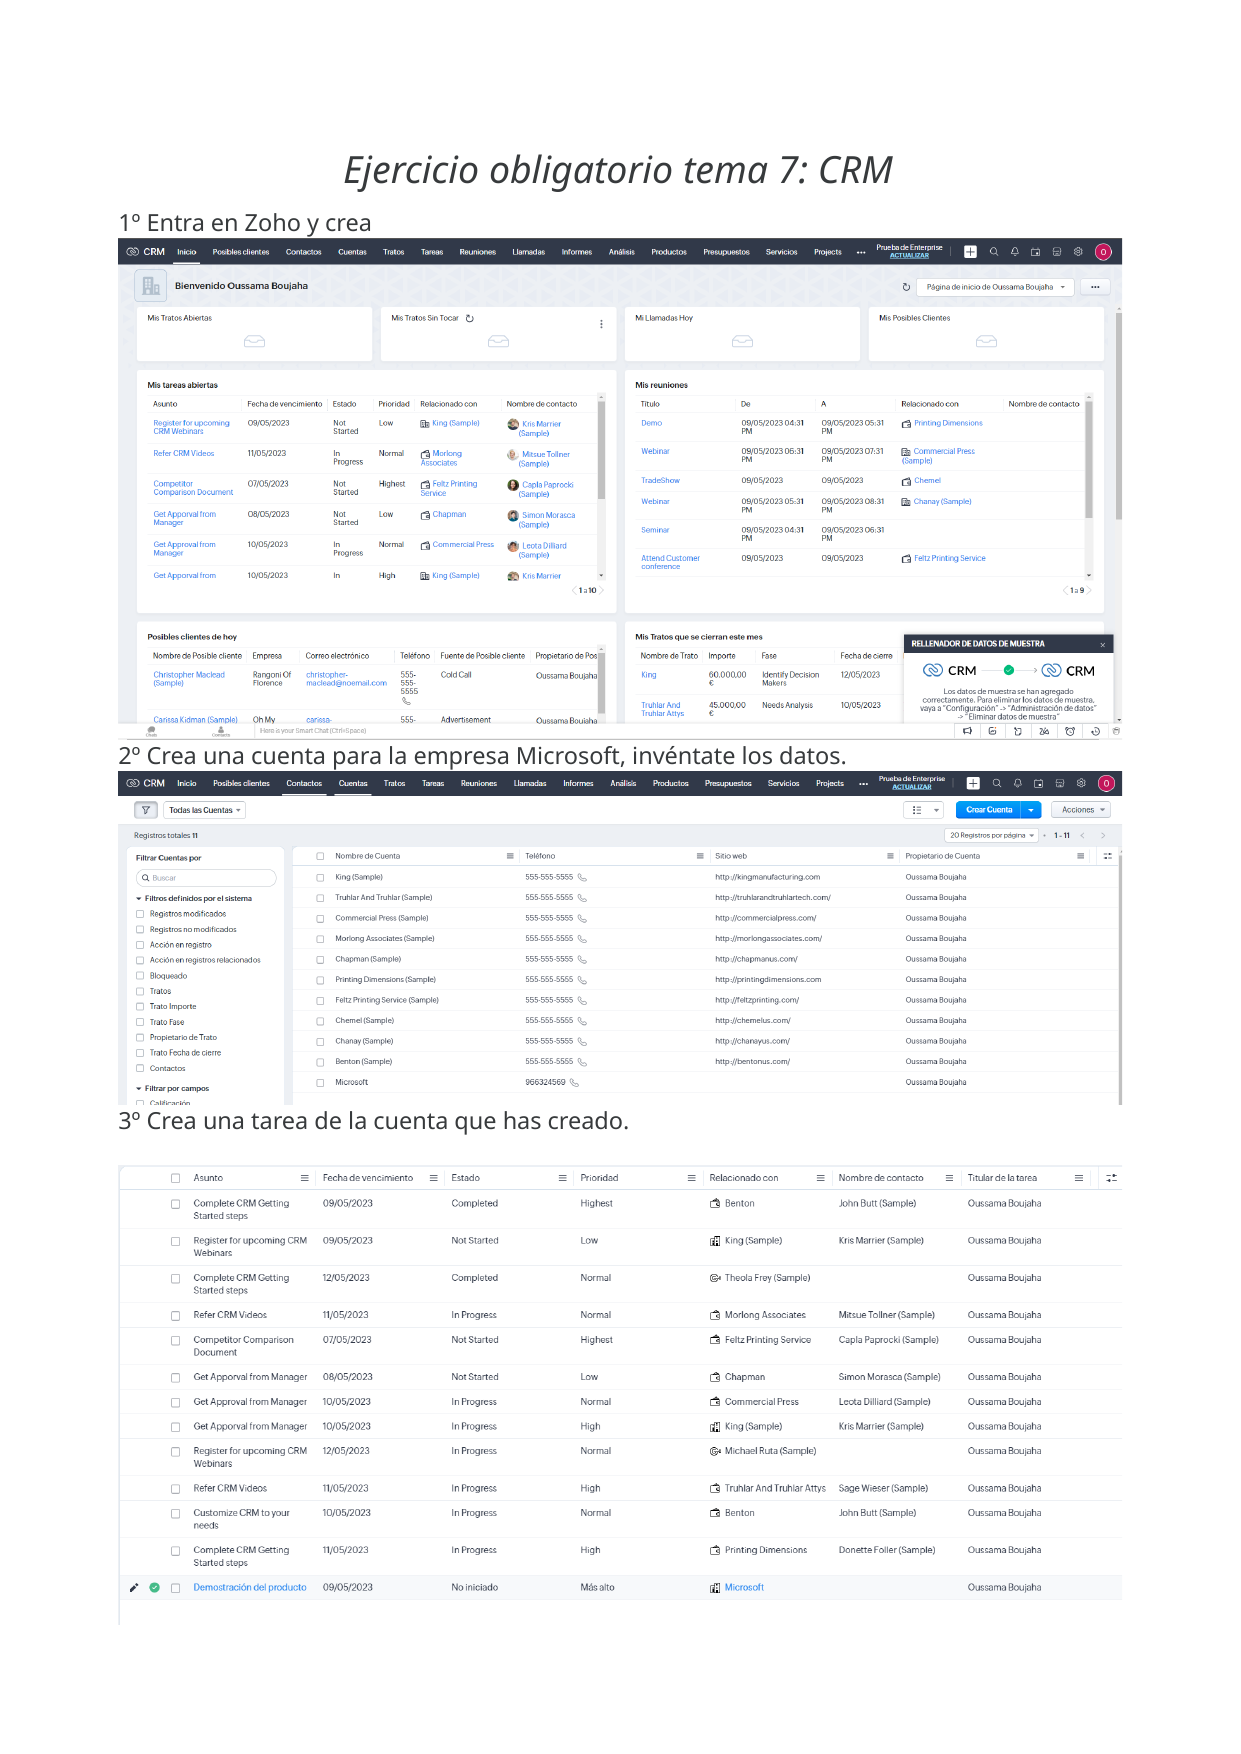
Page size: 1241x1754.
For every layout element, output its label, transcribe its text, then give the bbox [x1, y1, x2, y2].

text 2º Crea una cuenta para la empresa Microsoft, invéntate los datos. [118, 740, 1122, 771]
picture [118, 1165, 1123, 1625]
subtitle Ejercicio obligatorio tema 7: CRM [118, 143, 1122, 194]
text 1º Entra en Zoho y crea [118, 207, 1122, 238]
picture [118, 771, 1123, 1105]
picture [118, 238, 1123, 740]
text 3º Crea una tarea de la cuenta que has creado. [118, 1105, 1122, 1136]
